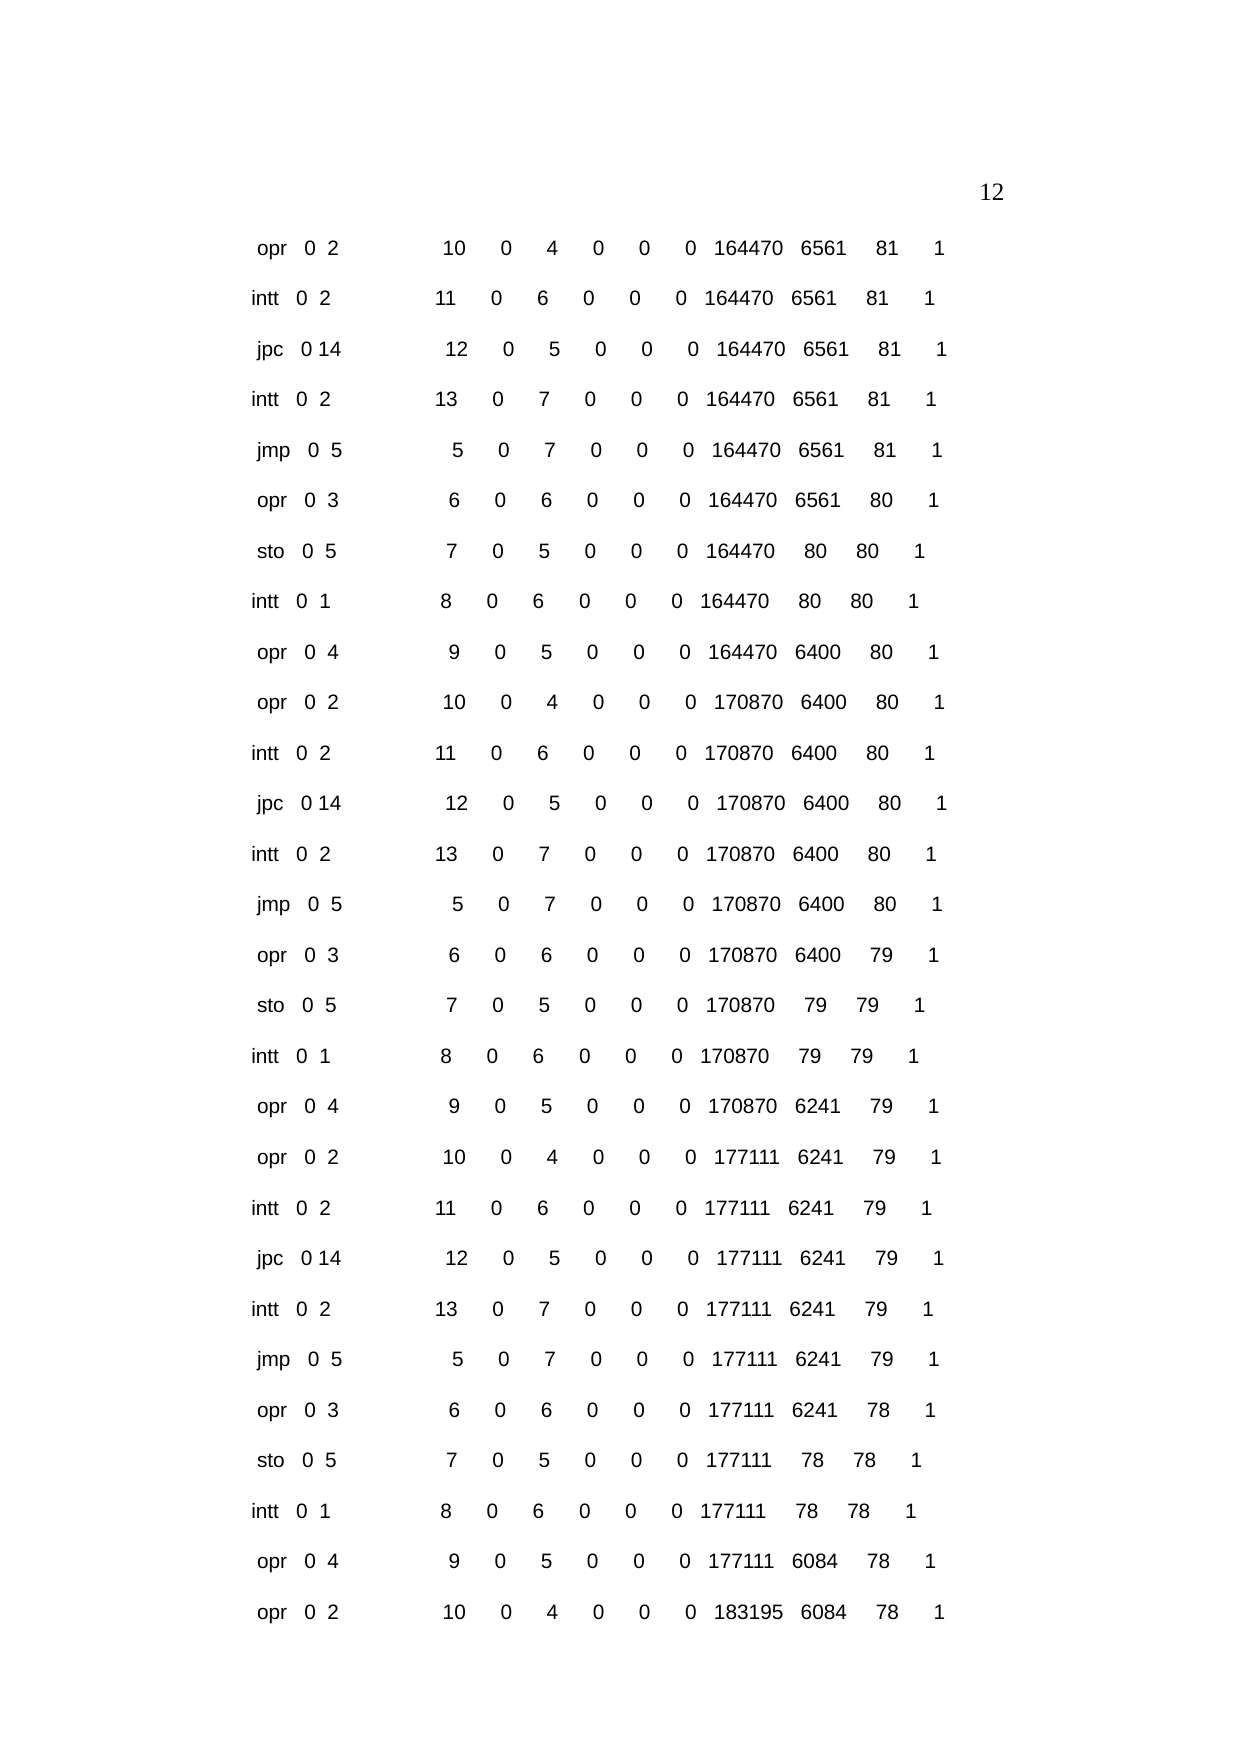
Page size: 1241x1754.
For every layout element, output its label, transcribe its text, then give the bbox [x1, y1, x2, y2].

text intt 0 2 11 0 6 0 0 0 164470 6561 81 1 [251, 286, 1122, 310]
text opr 0 4 9 0 5 0 0 0 164470 6400 80 1 [251, 639, 1122, 663]
text opr 0 2 10 0 4 0 0 0 164470 6561 81 1 [251, 235, 1122, 259]
text opr 0 4 9 0 5 0 0 0 177111 6084 78 1 [251, 1549, 1122, 1573]
text intt 0 2 11 0 6 0 0 0 177111 6241 79 1 [251, 1195, 1122, 1219]
text opr 0 4 9 0 5 0 0 0 170870 6241 79 1 [251, 1094, 1122, 1118]
text intt 0 1 8 0 6 0 0 0 170870 79 79 1 [251, 1044, 1122, 1068]
text opr 0 3 6 0 6 0 0 0 177111 6241 78 1 [251, 1397, 1122, 1421]
text intt 0 1 8 0 6 0 0 0 164470 80 80 1 [251, 589, 1122, 613]
text intt 0 1 8 0 6 0 0 0 177111 78 78 1 [251, 1498, 1122, 1522]
text sto 0 5 7 0 5 0 0 0 164470 80 80 1 [251, 538, 1122, 562]
text sto 0 5 7 0 5 0 0 0 177111 78 78 1 [251, 1448, 1122, 1472]
text jmp 0 5 5 0 7 0 0 0 170870 6400 80 1 [251, 892, 1122, 916]
text jmp 0 5 5 0 7 0 0 0 164470 6561 81 1 [251, 437, 1122, 461]
text opr 0 2 10 0 4 0 0 0 170870 6400 80 1 [251, 690, 1122, 714]
text jpc 0 14 12 0 5 0 0 0 170870 6400 80 1 [251, 791, 1122, 815]
text jpc 0 14 12 0 5 0 0 0 164470 6561 81 1 [251, 336, 1122, 360]
text intt 0 2 13 0 7 0 0 0 177111 6241 79 1 [251, 1296, 1122, 1320]
text opr 0 3 6 0 6 0 0 0 170870 6400 79 1 [251, 943, 1122, 967]
text intt 0 2 13 0 7 0 0 0 164470 6561 81 1 [251, 387, 1122, 411]
text jpc 0 14 12 0 5 0 0 0 177111 6241 79 1 [251, 1246, 1122, 1270]
text opr 0 3 6 0 6 0 0 0 164470 6561 80 1 [251, 488, 1122, 512]
text sto 0 5 7 0 5 0 0 0 170870 79 79 1 [251, 993, 1122, 1017]
text opr 0 2 10 0 4 0 0 0 183195 6084 78 1 [251, 1599, 1122, 1623]
text opr 0 2 10 0 4 0 0 0 177111 6241 79 1 [251, 1145, 1122, 1169]
text intt 0 2 13 0 7 0 0 0 170870 6400 80 1 [251, 842, 1122, 866]
text jmp 0 5 5 0 7 0 0 0 177111 6241 79 1 [251, 1347, 1122, 1371]
text intt 0 2 11 0 6 0 0 0 170870 6400 80 1 [251, 741, 1122, 764]
